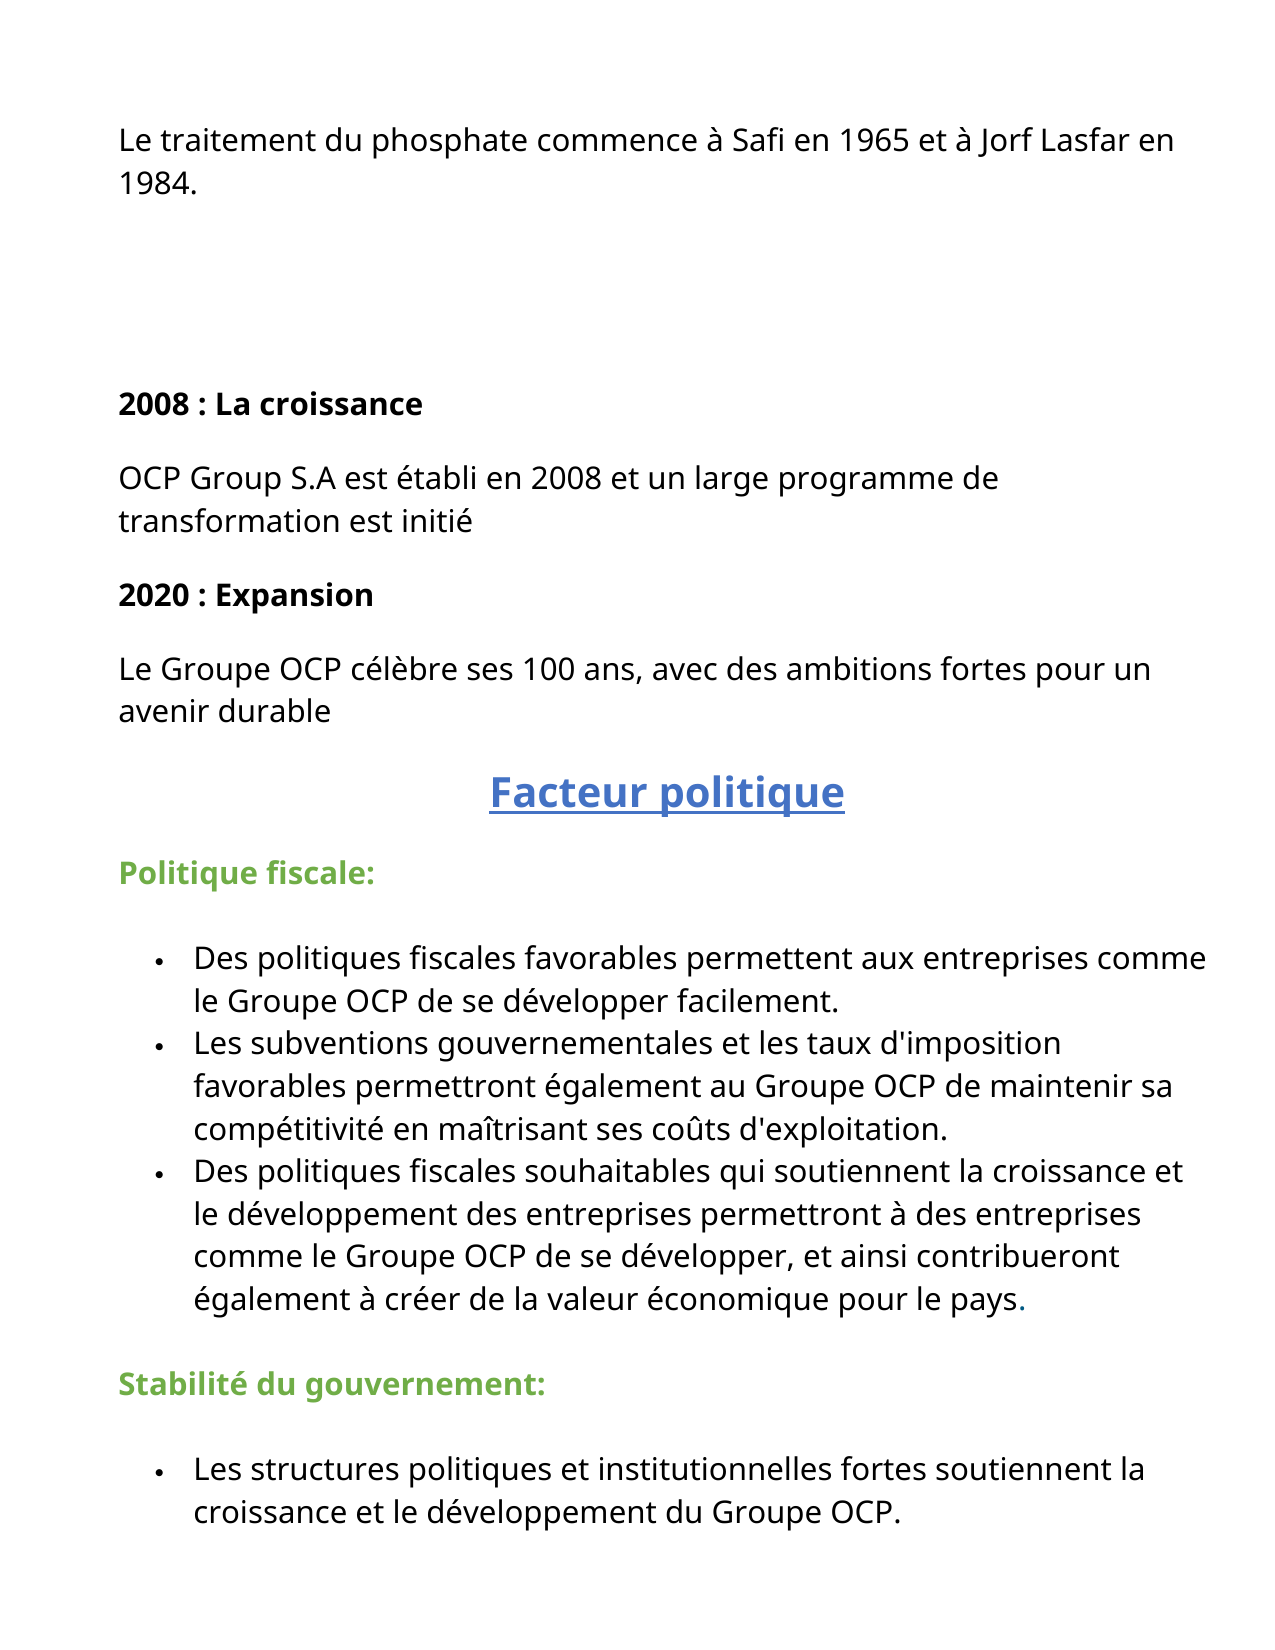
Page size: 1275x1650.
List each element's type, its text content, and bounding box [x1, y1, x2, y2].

text Stabilité du gouvernement: [118, 1362, 1216, 1405]
list Les structures politiques et institutionnelles fortes soutiennent la croissance et le développement du Groupe OCP. [156, 1447, 1216, 1533]
list Les subventions gouvernementales et les taux d'imposition favorables permettront également au Groupe OCP de maintenir sa compétitivité en maîtrisant ses coûts d'exploitation. [156, 1021, 1216, 1149]
text Politique fiscale: [118, 851, 1216, 893]
list Des politiques fiscales souhaitables qui soutiennent la croissance et le développement des entreprises permettront à des entreprises comme le Groupe OCP de se développer, et ainsi contribueront également à créer de la valeur économique pour le pays. [156, 1149, 1216, 1319]
text OCP Group S.A est établi en 2008 et un large programme de transformation est initié [118, 456, 1216, 541]
text 2008 : La croissance [118, 382, 1216, 425]
list Des politiques fiscales favorables permettent aux entreprises comme le Groupe OCP de se développer facilement. [156, 936, 1216, 1021]
text 2020 : Expansion [118, 573, 1216, 615]
text Facteur politique [118, 763, 1216, 820]
text Le Groupe OCP célèbre ses 100 ans, avec des ambitions fortes pour un avenir durable [118, 646, 1216, 732]
text Le traitement du phosphate commence à Safi en 1965 et à Jorf Lasfar en 1984. [118, 118, 1216, 203]
